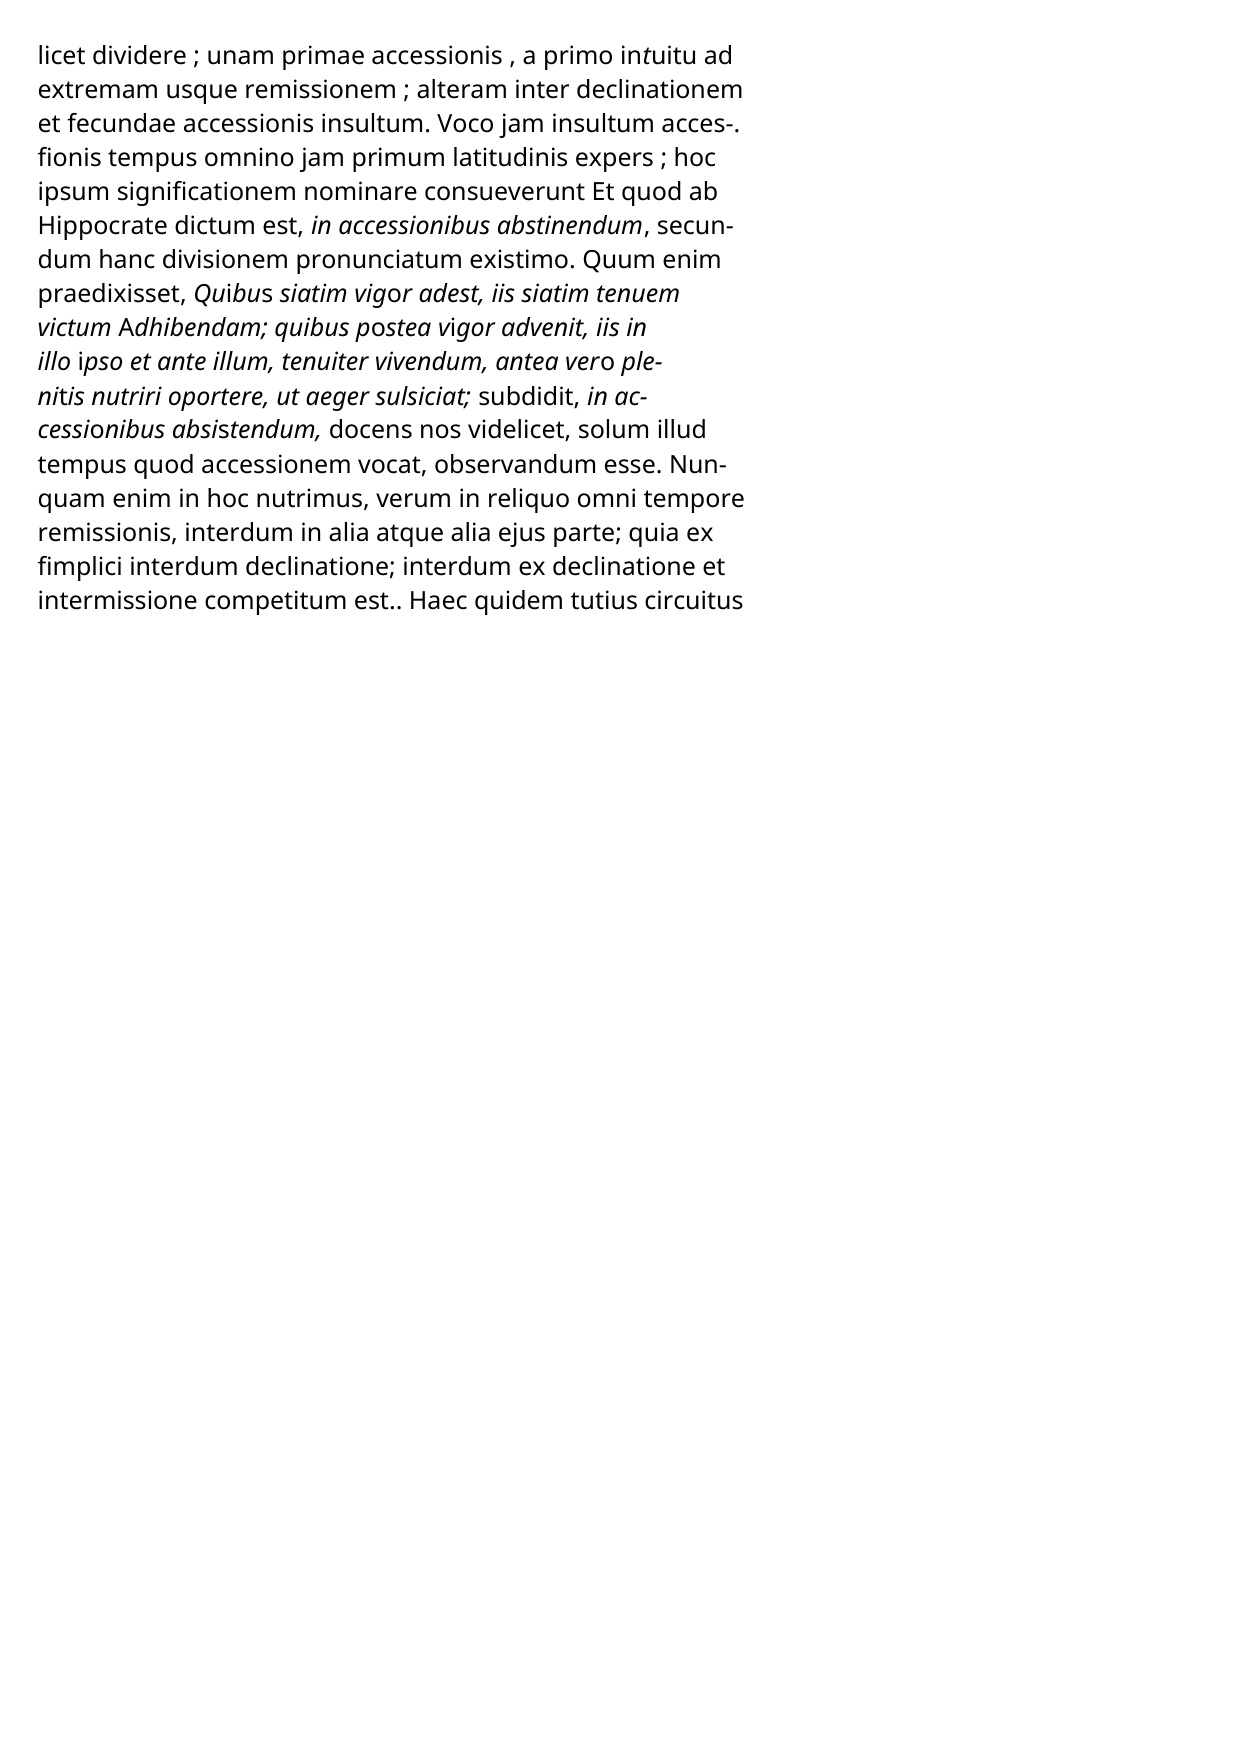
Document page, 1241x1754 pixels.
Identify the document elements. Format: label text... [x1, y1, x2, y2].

text licet dividere ; unam primae accessionis , a primo intuitu ad extremam usque remissionem ; alteram inter declinationem et fecundae accessionis insultum. Voco jam insultum acces-. fionis tempus omnino jam primum latitudinis expers ; hoc ipsum significationem nominare consueverunt Et quod ab Hippocrate dictum est, in accessionibus abstinendum, secun- dum hanc divisionem pronunciatum existimo. Quum enim praedixisset, Quibus siatim vigor adest, iis siatim tenuem victum Adhibendam; quibus postea vigor advenit, iis in illo ipso et ante illum, tenuiter vivendum, antea vero ple- nitis nutriri oportere, ut aeger sulsiciat; subdidit, in ac- cessionibus absistendum, docens nos videlicet, solum illud tempus quod accessionem vocat, observandum esse. Nun- quam enim in hoc nutrimus, verum in reliquo omni tempore remissionis, interdum in alia atque alia ejus parte; quia ex fimplici interdum declinatione; interdum ex declinatione et intermissione competitum est.. Haec quidem tutius circuitus [37, 37, 1203, 617]
